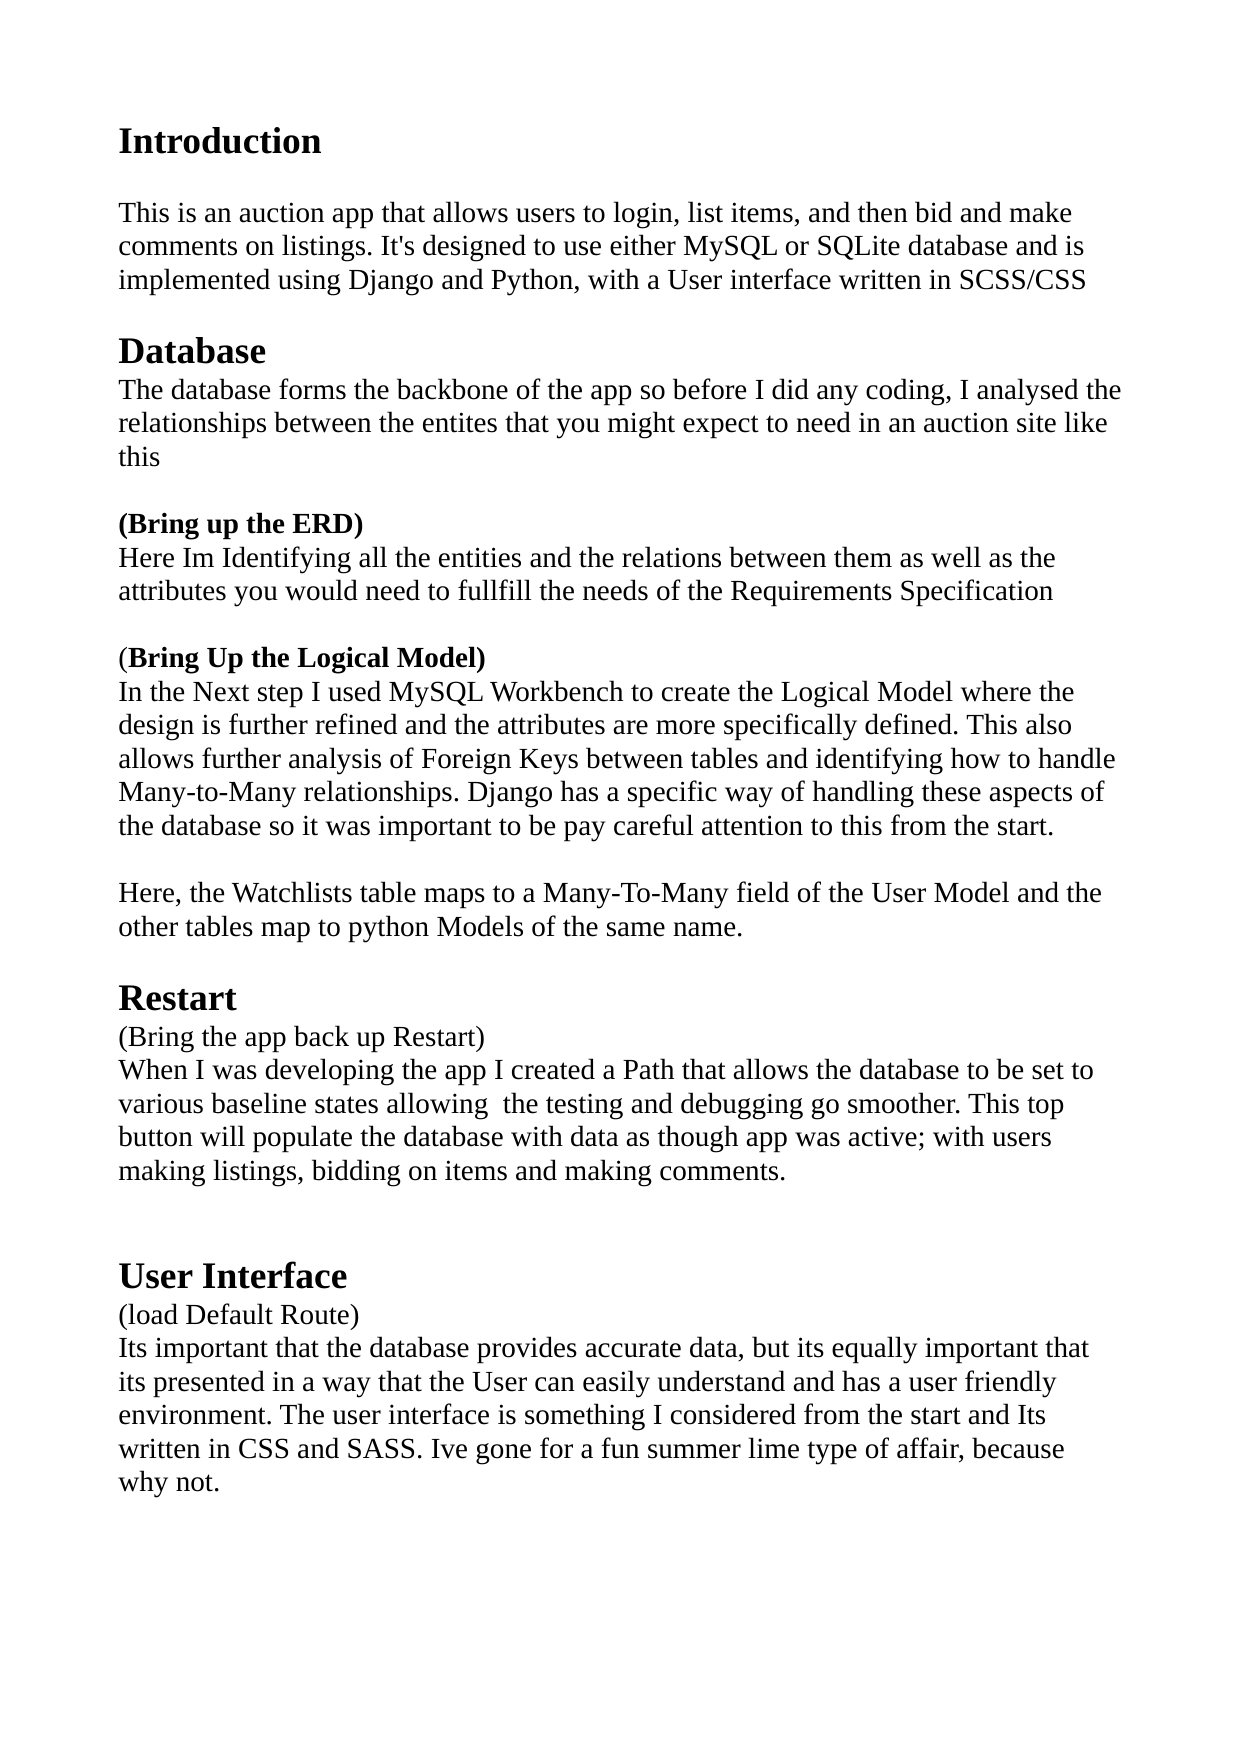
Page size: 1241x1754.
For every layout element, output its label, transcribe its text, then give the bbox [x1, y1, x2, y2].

text (Bring the app back up Restart) [118, 1019, 1122, 1052]
text In the Next step I used MySQL Workbench to create the Logical Model where the design is further refined and the attributes are more specifically defined. This also allows further analysis of Foreign Keys between tables and identifying how to handle Many-to-Many relationships. Django has a specific way of handling these aspects of the database so it was important to be pay careful attention to this from the start. [118, 674, 1122, 842]
text (Bring up the ERD) [118, 506, 1122, 540]
text (Bring Up the Logical Model) [118, 640, 1122, 674]
text The database forms the backbone of the app so before I did any coding, I analysed the relationships between the entites that you might expect to need in an auction site like this [118, 372, 1122, 473]
text Introduction [118, 118, 1122, 161]
text Here, the Watchlists table maps to a Many-To-Many field of the User Model and the other tables map to python Models of the same name. [118, 875, 1122, 942]
text Restart [118, 976, 1122, 1019]
text Its important that the database provides accurate data, but its equally important that its presented in a way that the User can easily understand and has a user friendly environment. The user interface is something I considered from the start and Its written in CSS and SASS. Ive gone for a fun summer lime type of affair, because why not. [118, 1330, 1122, 1498]
text Database [118, 329, 1122, 372]
text (load Default Route) [118, 1297, 1122, 1330]
text This is an auction app that allows users to login, list items, and then bid and make comments on listings. It's designed to use either MySQL or SQLite database and is implemented using Django and Python, with a User interface written in SCSS/CSS [118, 195, 1122, 295]
text User Interface [118, 1254, 1122, 1297]
text Here Im Identifying all the entities and the relations between them as well as the attributes you would need to fullfill the needs of the Requirements Specification [118, 540, 1122, 607]
text When I was developing the app I created a Path that allows the database to be set to various baseline states allowing the testing and debugging go smoother. This top button will populate the database with data as though app was active; with users making listings, bidding on items and making comments. [118, 1052, 1122, 1187]
